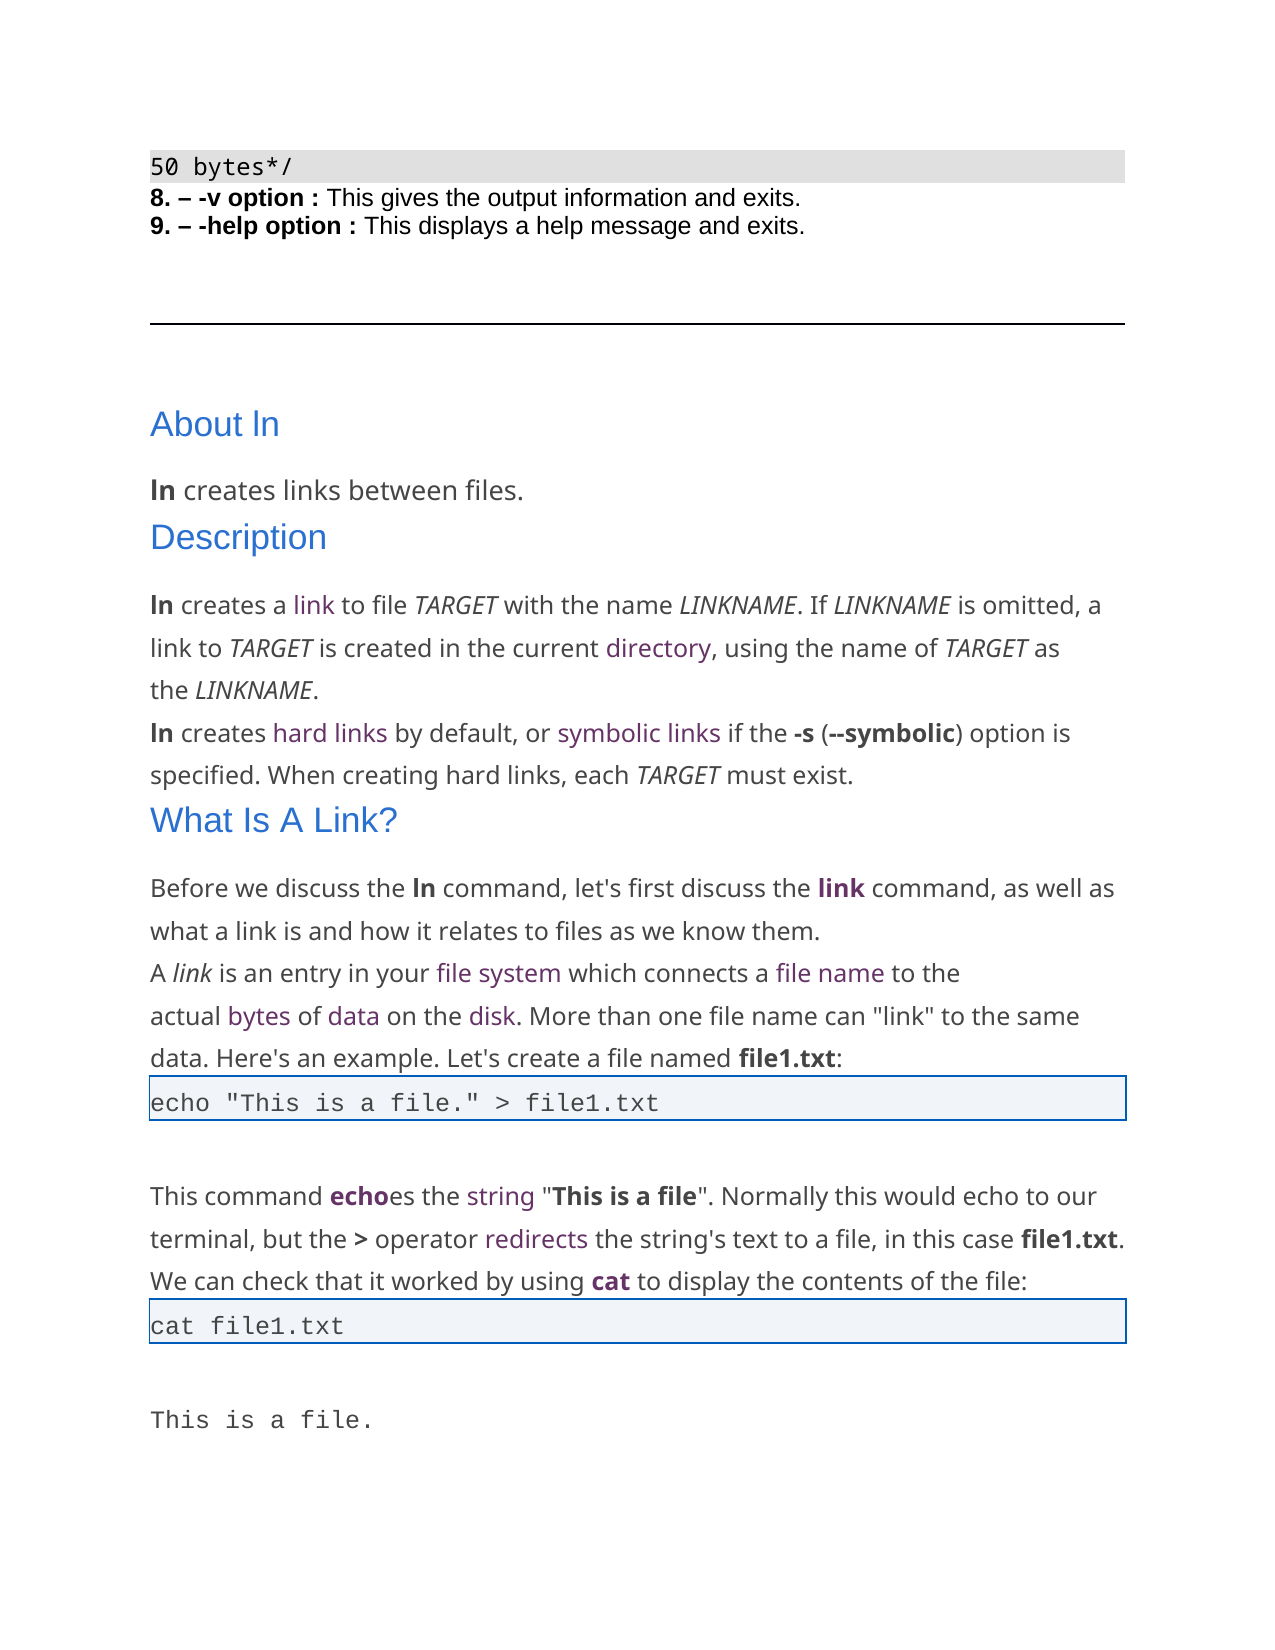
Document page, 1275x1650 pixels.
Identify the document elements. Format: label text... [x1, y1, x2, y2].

text A link is an entry in your file system which connects a file name to the actual bytes of data on the disk. More than one file name can "link" to the same data. Here's an example. Let's create a file named file1.txt: [150, 947, 1125, 1075]
text 50 bytes*/ [150, 150, 1125, 183]
text ln creates links between files. [150, 466, 1125, 508]
subtitle What Is A Link? [150, 799, 1125, 840]
text ln creates a link to file TARGET with the name LINKNAME. If LINKNAME is omitted, a link to TARGET is created in the current directory, using the name of TARGET as the LINKNAME. [150, 579, 1125, 707]
text 8. – -v option : This gives the output information and exits. [150, 183, 1125, 211]
text ln creates hard links by default, or symbolic links if the -s (--symbolic) option is specified. When creating hard links, each TARGET must exist. [150, 707, 1125, 792]
text This is a file. [150, 1394, 1125, 1436]
text cat file1.txt [150, 1300, 1125, 1342]
text 9. – -help option : This displays a help message and exits. [150, 211, 1125, 240]
text This command echoes the string "This is a file". Normally this would echo to our terminal, but the > operator redirects the string's text to a file, in this case file1.txt. We can check that it worked by using cat to display the contents of the file: [150, 1171, 1125, 1298]
text Before we discuss the ln command, let's first discuss the link command, as well as what a link is and how it relates to files as we know them. [150, 862, 1125, 947]
subtitle About ln [150, 403, 1125, 443]
text echo "This is a file." > file1.txt [150, 1077, 1125, 1119]
subtitle Description [150, 516, 1125, 557]
